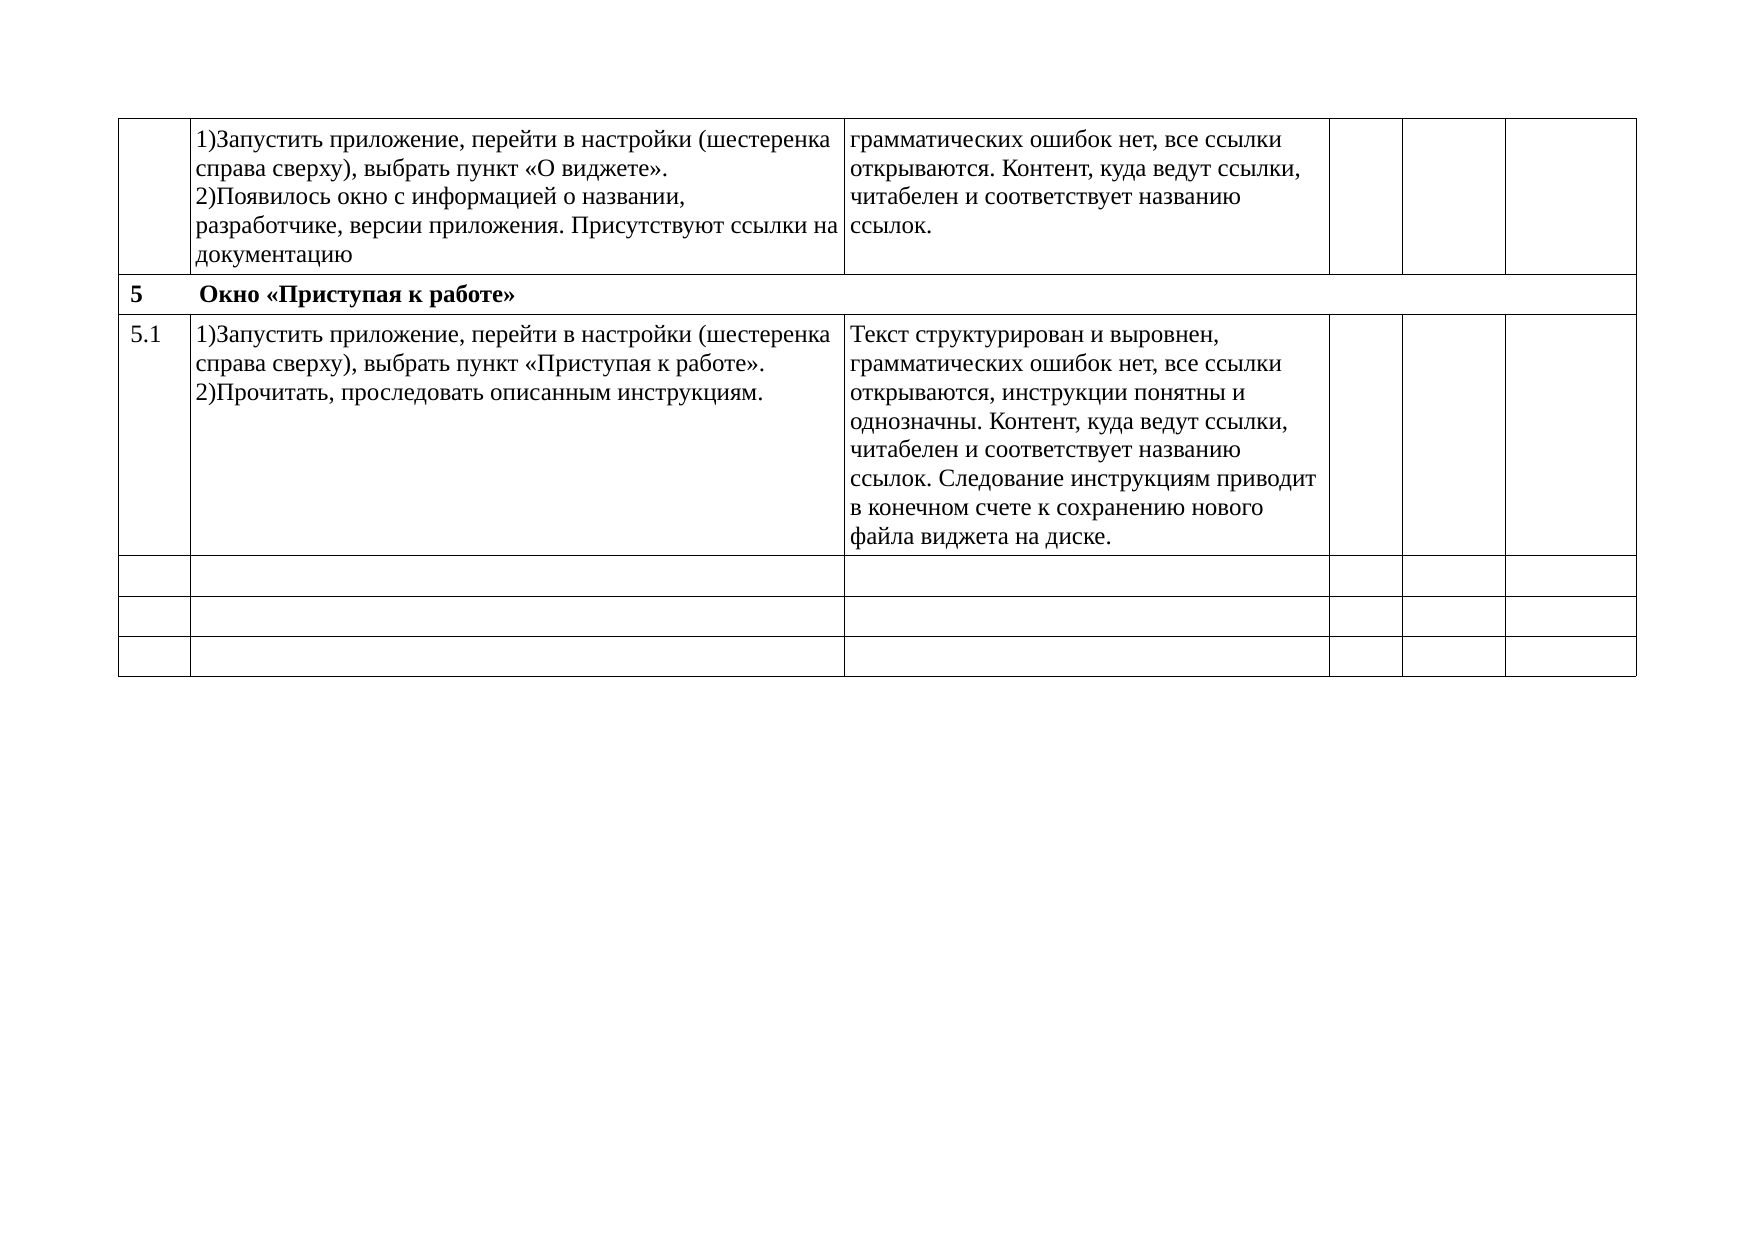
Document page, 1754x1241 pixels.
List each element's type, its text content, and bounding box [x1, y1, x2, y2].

table_cell [1330, 597, 1402, 636]
table_cell [845, 556, 1329, 596]
table_cell Чтение, переход по ссылкам Запустить приложение, перейти в настройки (шестеренка справа сверху), выбрать пункт «О виджете». Появилось окно с информацией о названии, разработчике, версии приложения. Присутствуют ссылки на документацию [191, 119, 844, 273]
table_cell [1506, 315, 1636, 555]
table_cell [845, 597, 1329, 636]
table_cell [1506, 637, 1636, 676]
table_cell [119, 315, 190, 555]
table_cell [1403, 637, 1505, 676]
table_cell Запустить приложение, перейти в настройки (шестеренка справа сверху), выбрать пункт «Приступая к работе». Прочитать, проследовать описанным инструкциям. [191, 315, 844, 555]
table_cell [191, 556, 844, 596]
table_cell [119, 556, 190, 596]
table_cell Окно «Приступая к работе» [119, 275, 1636, 314]
table_cell [191, 597, 844, 636]
table_cell [1403, 556, 1505, 596]
table_cell Текст структурирован и выровнен, грамматических ошибок нет, все ссылки открываются, инструкции понятны и однозначны. Контент, куда ведут ссылки, читабелен и соответствует названию ссылок. Следование инструкциям приводит в конечном счете к сохранению нового файла виджета на диске. [845, 315, 1329, 555]
table_cell [119, 597, 190, 636]
table_cell [191, 637, 844, 676]
table_cell [1506, 119, 1636, 273]
table_cell [1330, 315, 1402, 555]
table_cell [1330, 556, 1402, 596]
table_cell [119, 119, 190, 273]
table_cell [119, 637, 190, 676]
table_cell [1403, 315, 1505, 555]
table_cell [1403, 597, 1505, 636]
table_cell [1330, 637, 1402, 676]
table_cell [1403, 119, 1505, 273]
table_cell [845, 637, 1329, 676]
table_cell [1506, 556, 1636, 596]
table_cell [1330, 119, 1402, 273]
table_cell грамматических ошибок нет, все ссылки открываются. Контент, куда ведут ссылки, читабелен и соответствует названию ссылок. [845, 119, 1329, 273]
table_cell [1506, 597, 1636, 636]
